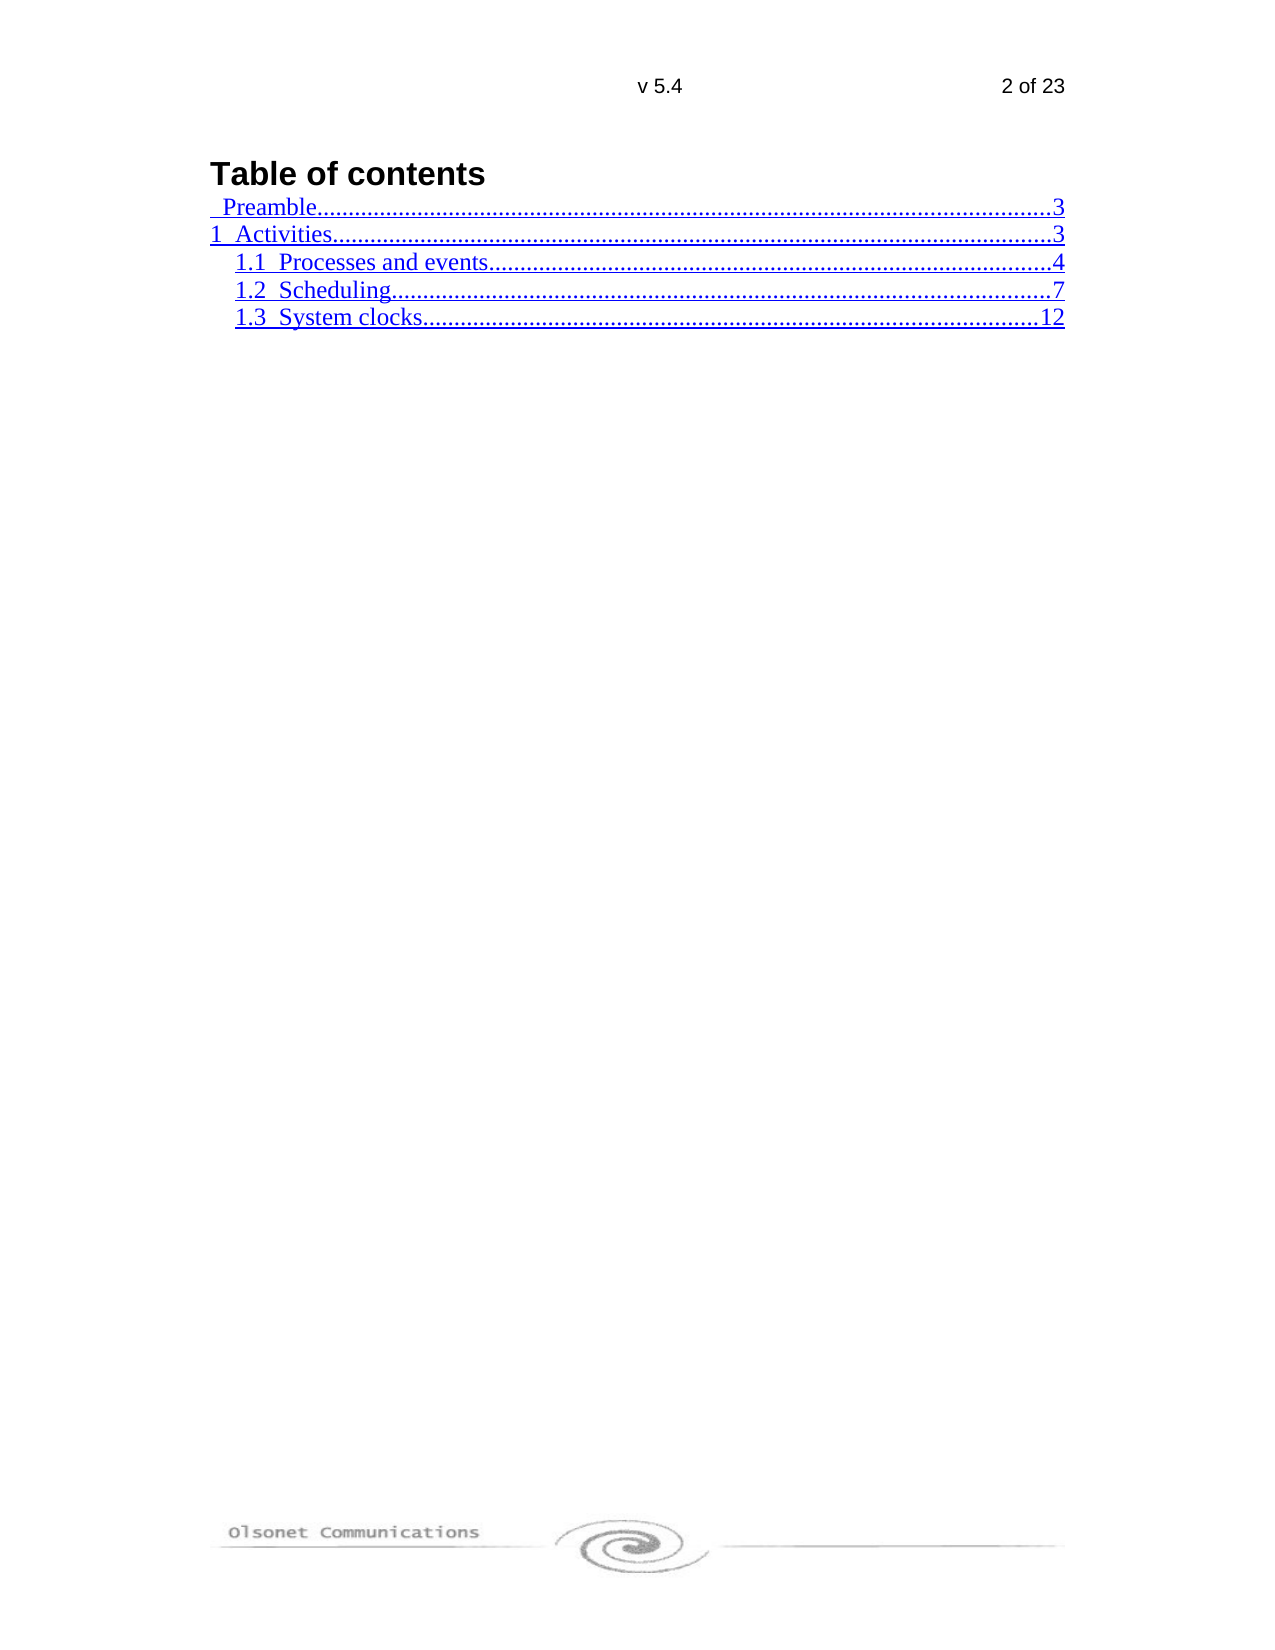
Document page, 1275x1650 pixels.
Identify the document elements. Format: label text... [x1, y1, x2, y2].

subtitle Table of contents [210, 155, 1065, 193]
text 1.2 Scheduling 7 [235, 276, 1065, 300]
text Preamble 3 [210, 193, 1065, 217]
text 1.3 System clocks 12 [235, 303, 1065, 327]
text 1 Activities 3 [210, 220, 1065, 244]
text 1.1 Processes and events 4 [235, 248, 1065, 272]
picture [210, 1504, 1065, 1596]
